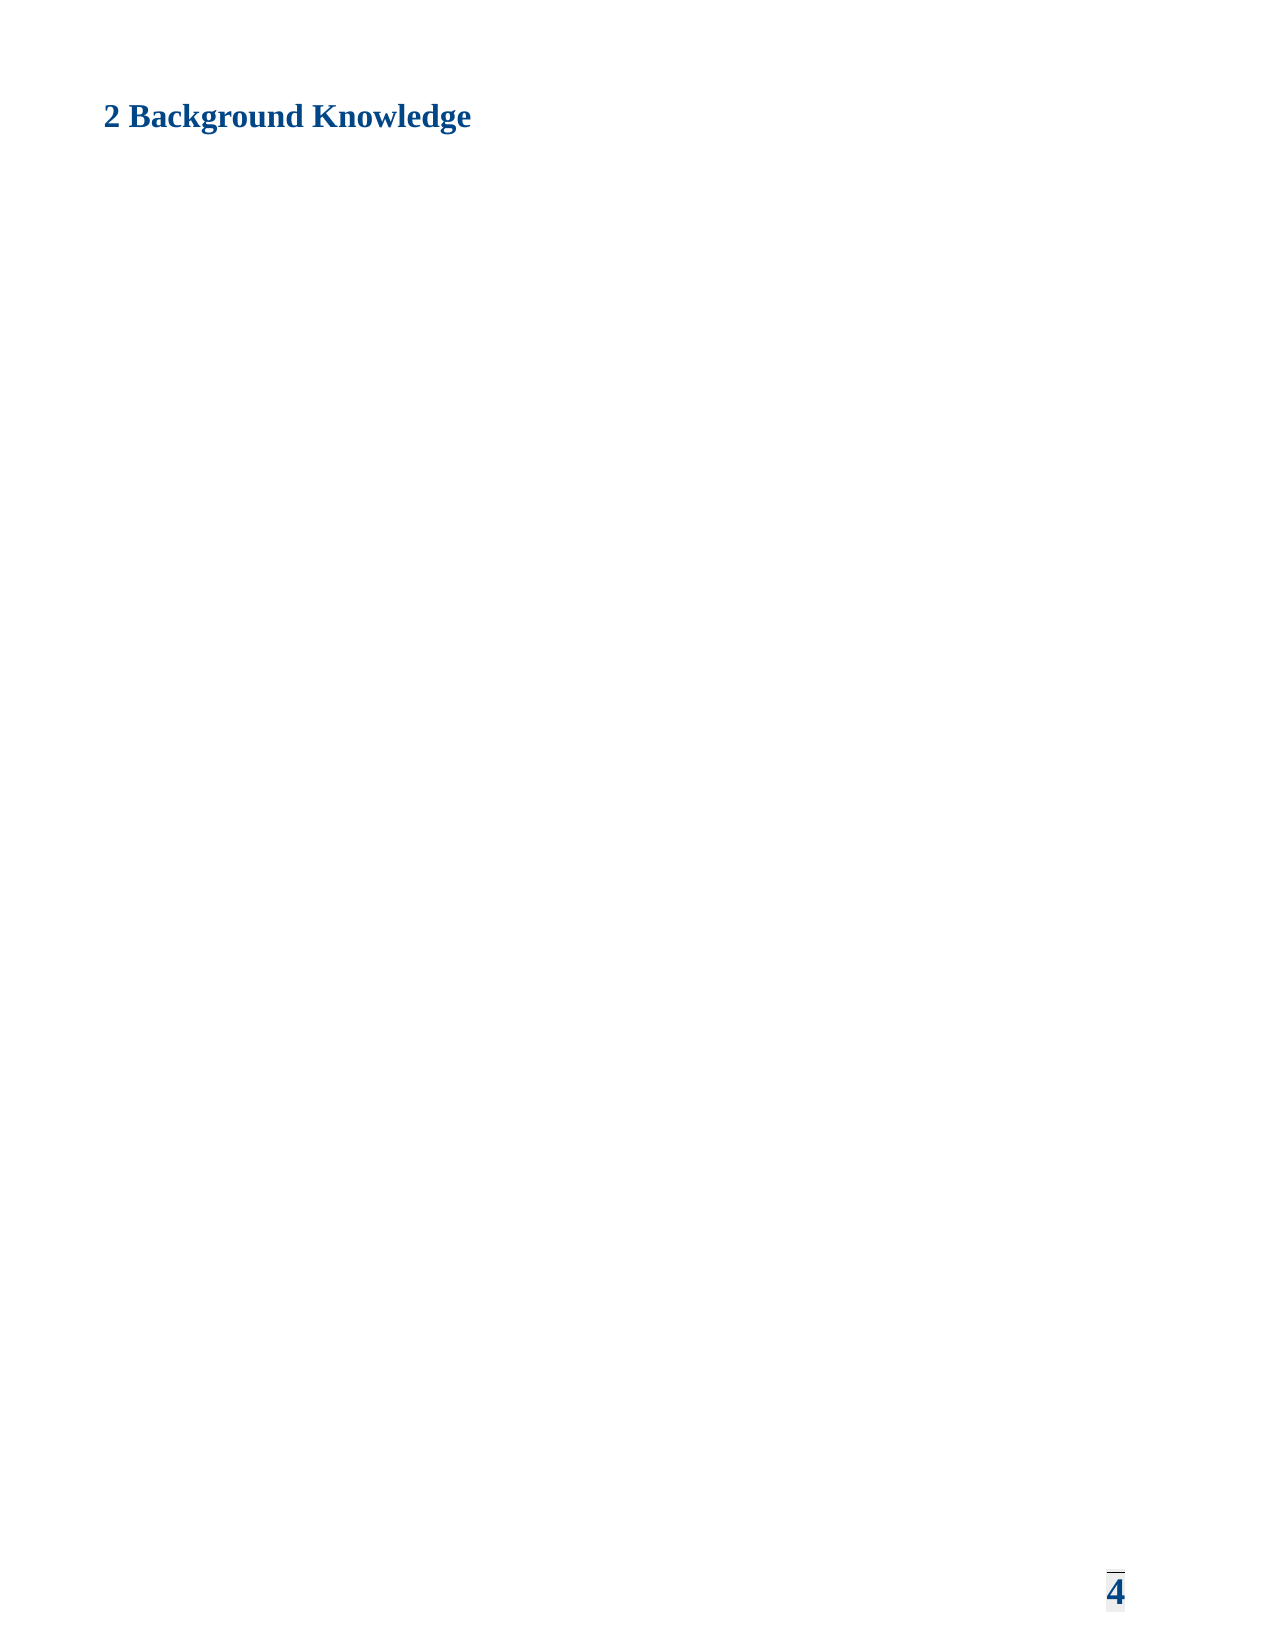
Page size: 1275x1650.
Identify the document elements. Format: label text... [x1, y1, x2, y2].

subtitle 2 Background Knowledge [103, 96, 1125, 134]
